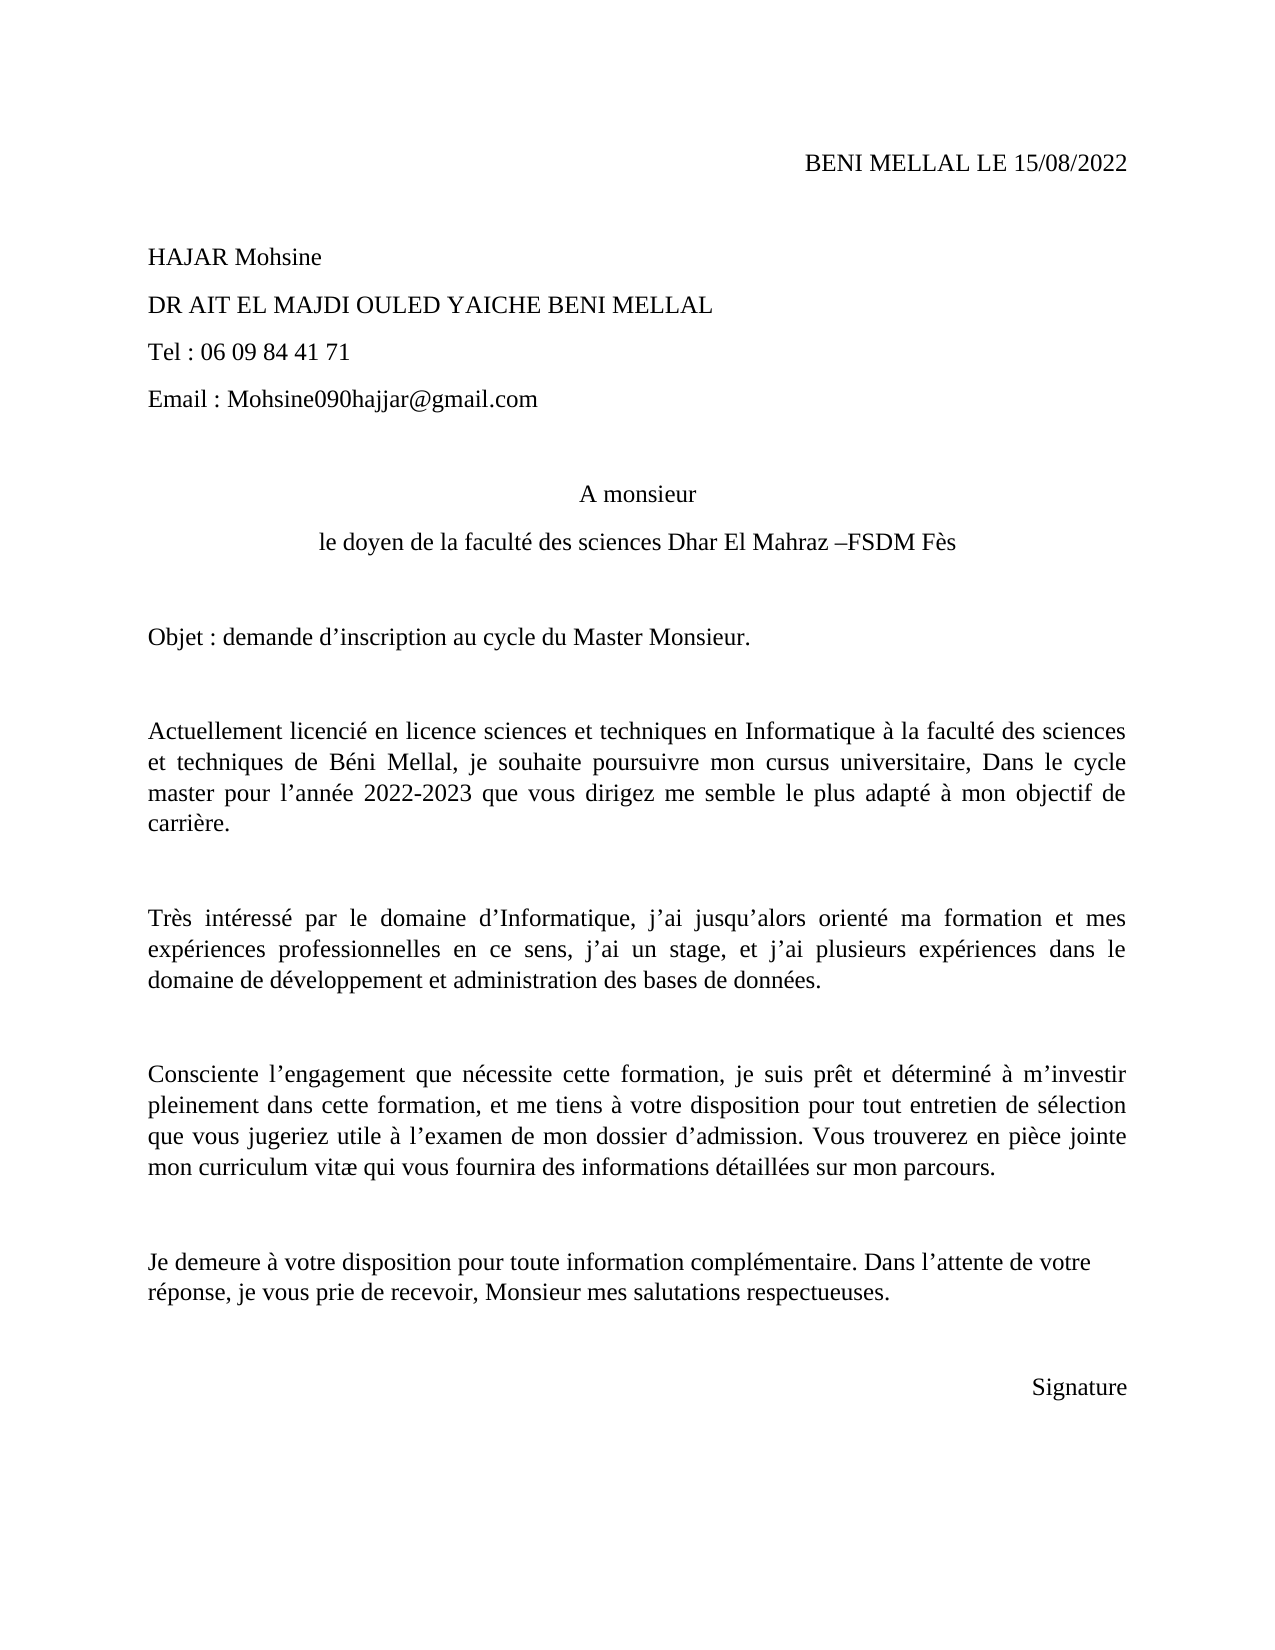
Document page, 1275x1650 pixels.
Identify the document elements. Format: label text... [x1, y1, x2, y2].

text le doyen de la faculté des sciences Dhar El Mahraz –FSDM Fès [148, 527, 1127, 556]
text Actuellement licencié en licence sciences et techniques en Informatique à la faculté des sciences et techniques de Béni Mellal, je souhaite poursuivre mon cursus universitaire, Dans le cycle master pour l’année 2022-2023 que vous dirigez me semble le plus adapté à mon objectif de carrière. [148, 716, 1127, 837]
text DR AIT EL MAJDI OULED YAICHE BENI MELLAL [148, 290, 1127, 318]
text A monsieur [148, 479, 1127, 508]
text BENI MELLAL LE 15/08/2022 [148, 148, 1127, 176]
text Objet : demande d’inscription au cycle du Master Monsieur. [148, 622, 1127, 650]
text Signature [148, 1372, 1127, 1401]
text Email : Mohsine090hajjar@gmail.com [148, 384, 1127, 413]
text Très intéressé par le domaine d’Informatique, j’ai jusqu’alors orienté ma formation et mes expériences professionnelles en ce sens, j’ai un stage, et j’ai plusieurs expériences dans le domaine de développement et administration des bases de données. [148, 903, 1127, 993]
text Consciente l’engagement que nécessite cette formation, je suis prêt et déterminé à m’investir pleinement dans cette formation, et me tiens à votre disposition pour tout entretien de sélection que vous jugeriez utile à l’examen de mon dossier d’admission. Vous trouverez en pièce jointe mon curriculum vitæ qui vous fournira des informations détaillées sur mon parcours. [148, 1059, 1127, 1181]
text HAJAR Mohsine [148, 242, 1127, 271]
text Je demeure à votre disposition pour toute information complémentaire. Dans l’attente de votre réponse, je vous prie de recevoir, Monsieur mes salutations respectueuses. [148, 1247, 1127, 1306]
text Tel : 06 09 84 41 71 [148, 337, 1127, 366]
